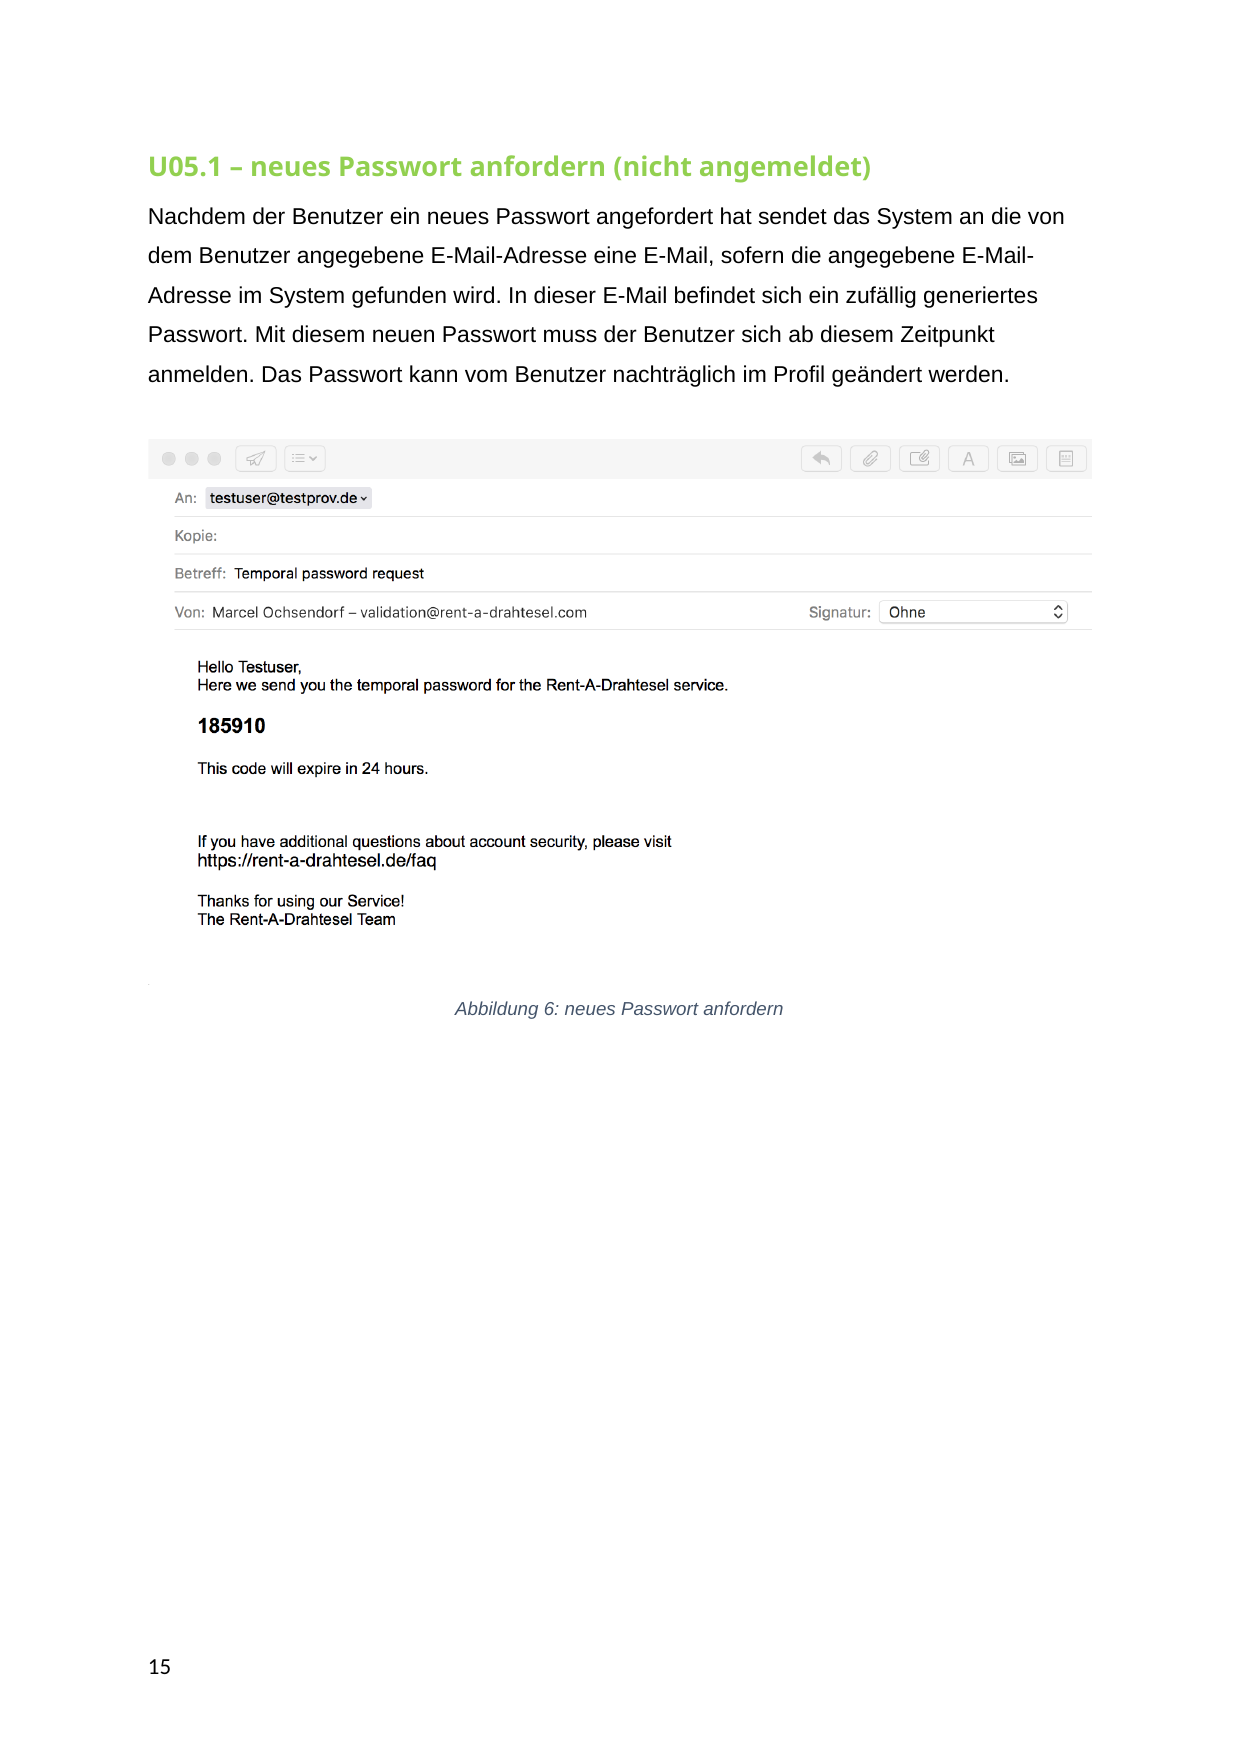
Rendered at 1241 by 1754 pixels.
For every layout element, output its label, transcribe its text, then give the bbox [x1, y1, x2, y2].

text Nachdem der Benutzer ein neues Passwort angefordert hat sendet das System an die von dem Benutzer angegebene E-Mail-Adresse eine E-Mail, sofern die angegebene E-Mail-Adresse im System gefunden wird. In dieser E-Mail befindet sich ein zufällig generiertes Passwort. Mit diesem neuen Passwort muss der Benutzer sich ab diesem Zeitpunkt anmelden. Das Passwort kann vom Benutzer nachträglich im Profil geändert werden. [148, 203, 1093, 387]
subtitle U05.1 – neues Passwort anfordern (nicht angemeldet) [148, 148, 1093, 184]
text Abbildung 6: neues Passwort anfordern [148, 998, 1093, 1020]
picture [148, 439, 1092, 985]
